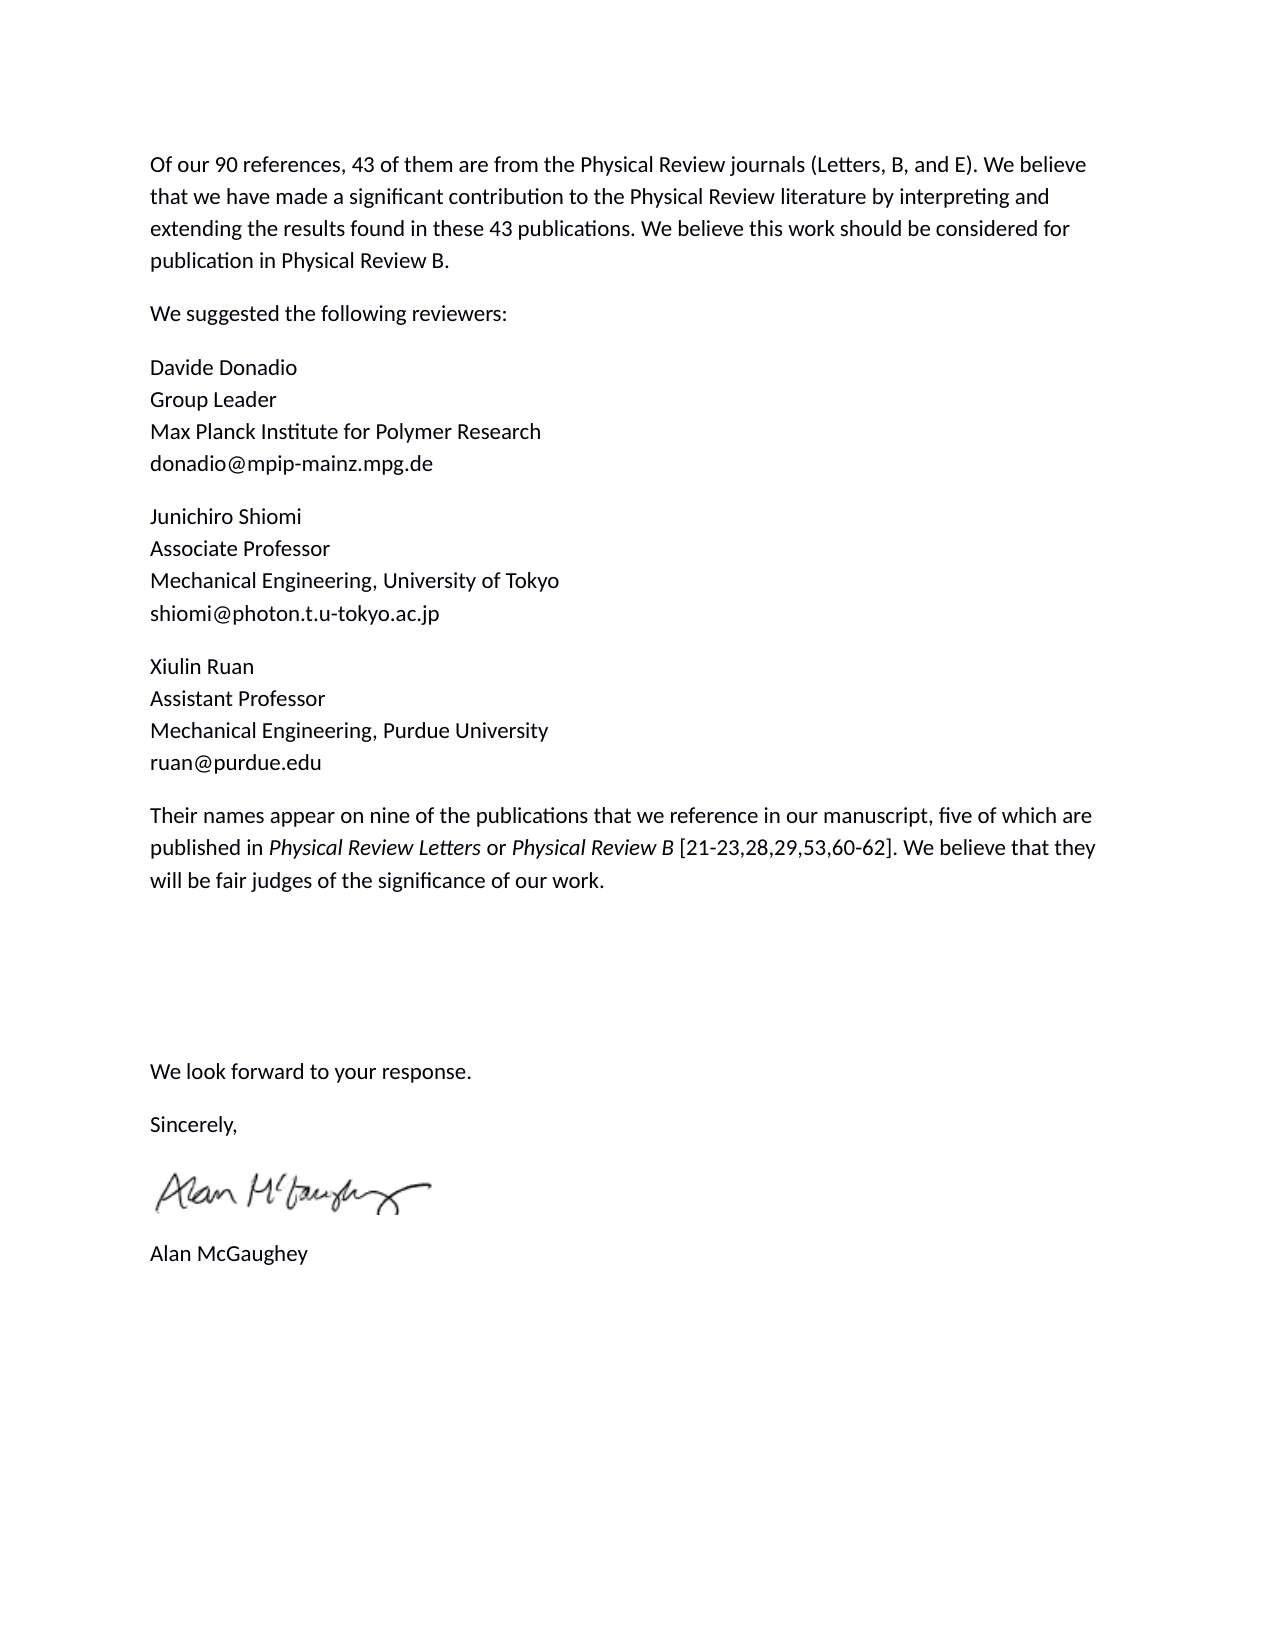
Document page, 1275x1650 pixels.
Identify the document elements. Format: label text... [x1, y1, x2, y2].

text Sincerely, [150, 1110, 1125, 1138]
text Of our 90 references, 43 of them are from the Physical Review journals (Letters, B, and E). We believe that we have made a significant contribution to the Physical Review literature by interpreting and extending the results found in these 43 publications. We believe this work should be considered for publication in Physical Review B. [150, 150, 1125, 274]
text Their names appear on nine of the publications that we reference in our manuscript, five of which are published in Physical Review Letters or Physical Review B [21-23,28,29,53,60-62]. We believe that they will be fair judges of the significance of our work. [150, 801, 1125, 926]
text Junichiro Shiomi Associate Professor Mechanical Engineering, University of Tokyo shiomi@photon.t.u-tokyo.ac.jp [150, 502, 1125, 627]
text Davide Donadio Group Leader Max Planck Institute for Polymer Research donadio@mpip-mainz.mpg.de [150, 353, 1125, 477]
text We look forward to your response. [150, 1057, 1125, 1085]
text Xiulin Ruan Assistant Professor Mechanical Engineering, Purdue University ruan@purdue.edu [150, 652, 1125, 776]
text Alan McGaughey [150, 1239, 1125, 1268]
text We suggested the following reviewers: [150, 299, 1125, 328]
